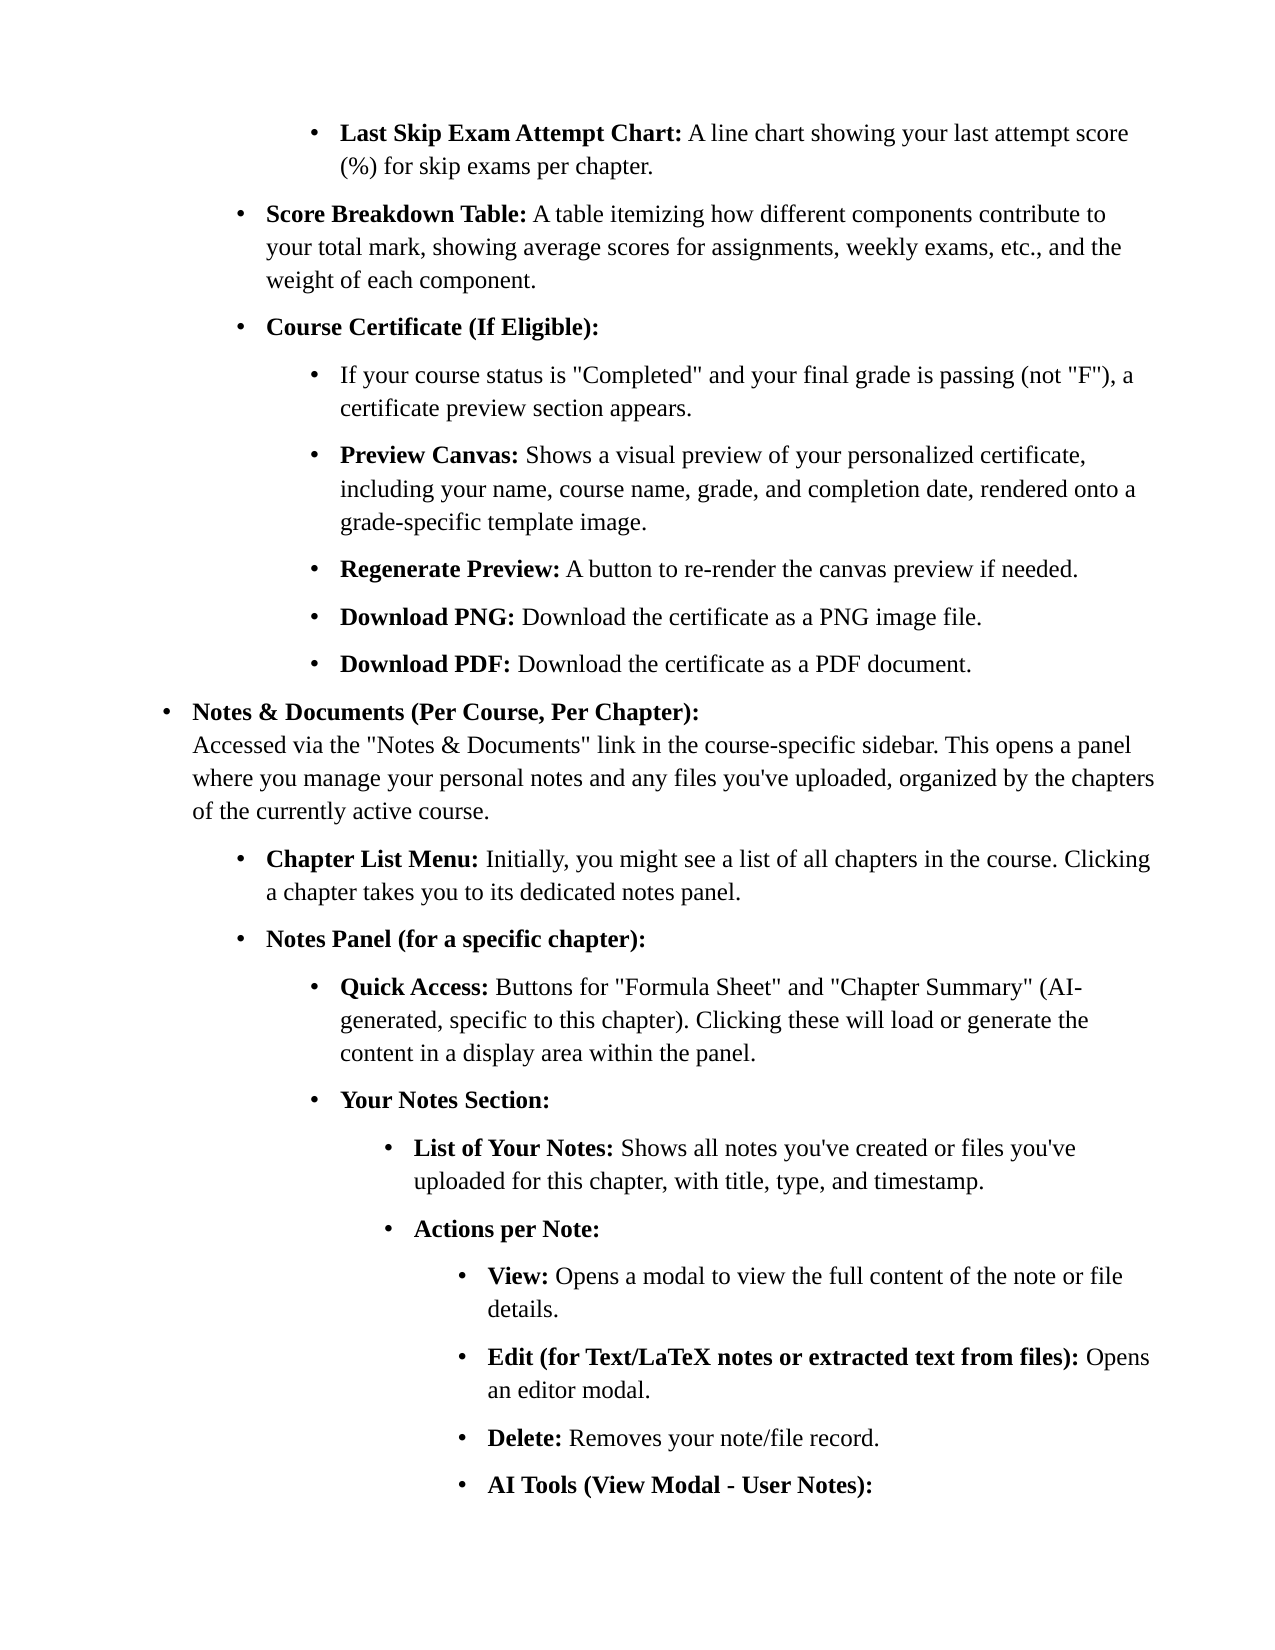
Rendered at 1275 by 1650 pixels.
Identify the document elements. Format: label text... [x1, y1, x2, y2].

list Edit (for Text/LaTeX notes or extracted text from files): Opens an editor modal. [458, 1342, 1157, 1404]
list Regenerate Preview: A button to re-render the canvas preview if needed. [310, 554, 1157, 583]
list Notes & Documents (Per Course, Per Chapter): Accessed via the "Notes & Documents" link in the course-specific sidebar. This opens a panel where you manage your personal notes and any files you've uploaded, organized by the chapters of the currently active course. [162, 697, 1157, 825]
list Download PNG: Download the certificate as a PNG image file. [310, 602, 1157, 631]
list View: Opens a modal to view the full content of the note or file details. [458, 1261, 1157, 1323]
list AI Tools (View Modal - User Notes): [458, 1470, 1157, 1499]
list List of Your Notes: Shows all notes you've created or files you've uploaded for this chapter, with title, type, and timestamp. [384, 1133, 1157, 1195]
list Notes Panel (for a specific chapter): [236, 924, 1157, 953]
list Chapter List Menu: Initially, you might see a list of all chapters in the course. Clicking a chapter takes you to its dedicated notes panel. [236, 844, 1157, 906]
list Your Notes Section: [310, 1086, 1157, 1114]
list Delete: Removes your note/file record. [458, 1423, 1157, 1451]
list Course Certificate (If Eligible): [236, 312, 1157, 341]
list Download PDF: Download the certificate as a PDF document. [310, 649, 1157, 678]
list Last Skip Exam Attempt Chart: A line chart showing your last attempt score (%) for skip exams per chapter. [310, 118, 1157, 180]
list Score Breakdown Table: A table itemizing how different components contribute to your total mark, showing average scores for assignments, weekly exams, etc., and the weight of each component. [236, 199, 1157, 293]
list Quick Access: Buttons for "Formula Sheet" and "Chapter Summary" (AI-generated, specific to this chapter). Clicking these will load or generate the content in a display area within the panel. [310, 972, 1157, 1067]
list If your course status is "Completed" and your final grade is passing (not "F"), a certificate preview section appears. [310, 360, 1157, 422]
list Preview Canvas: Shows a visual preview of your personalized certificate, including your name, course name, grade, and completion date, rendered onto a grade-specific template image. [310, 441, 1157, 535]
list Actions per Note: [384, 1214, 1157, 1243]
